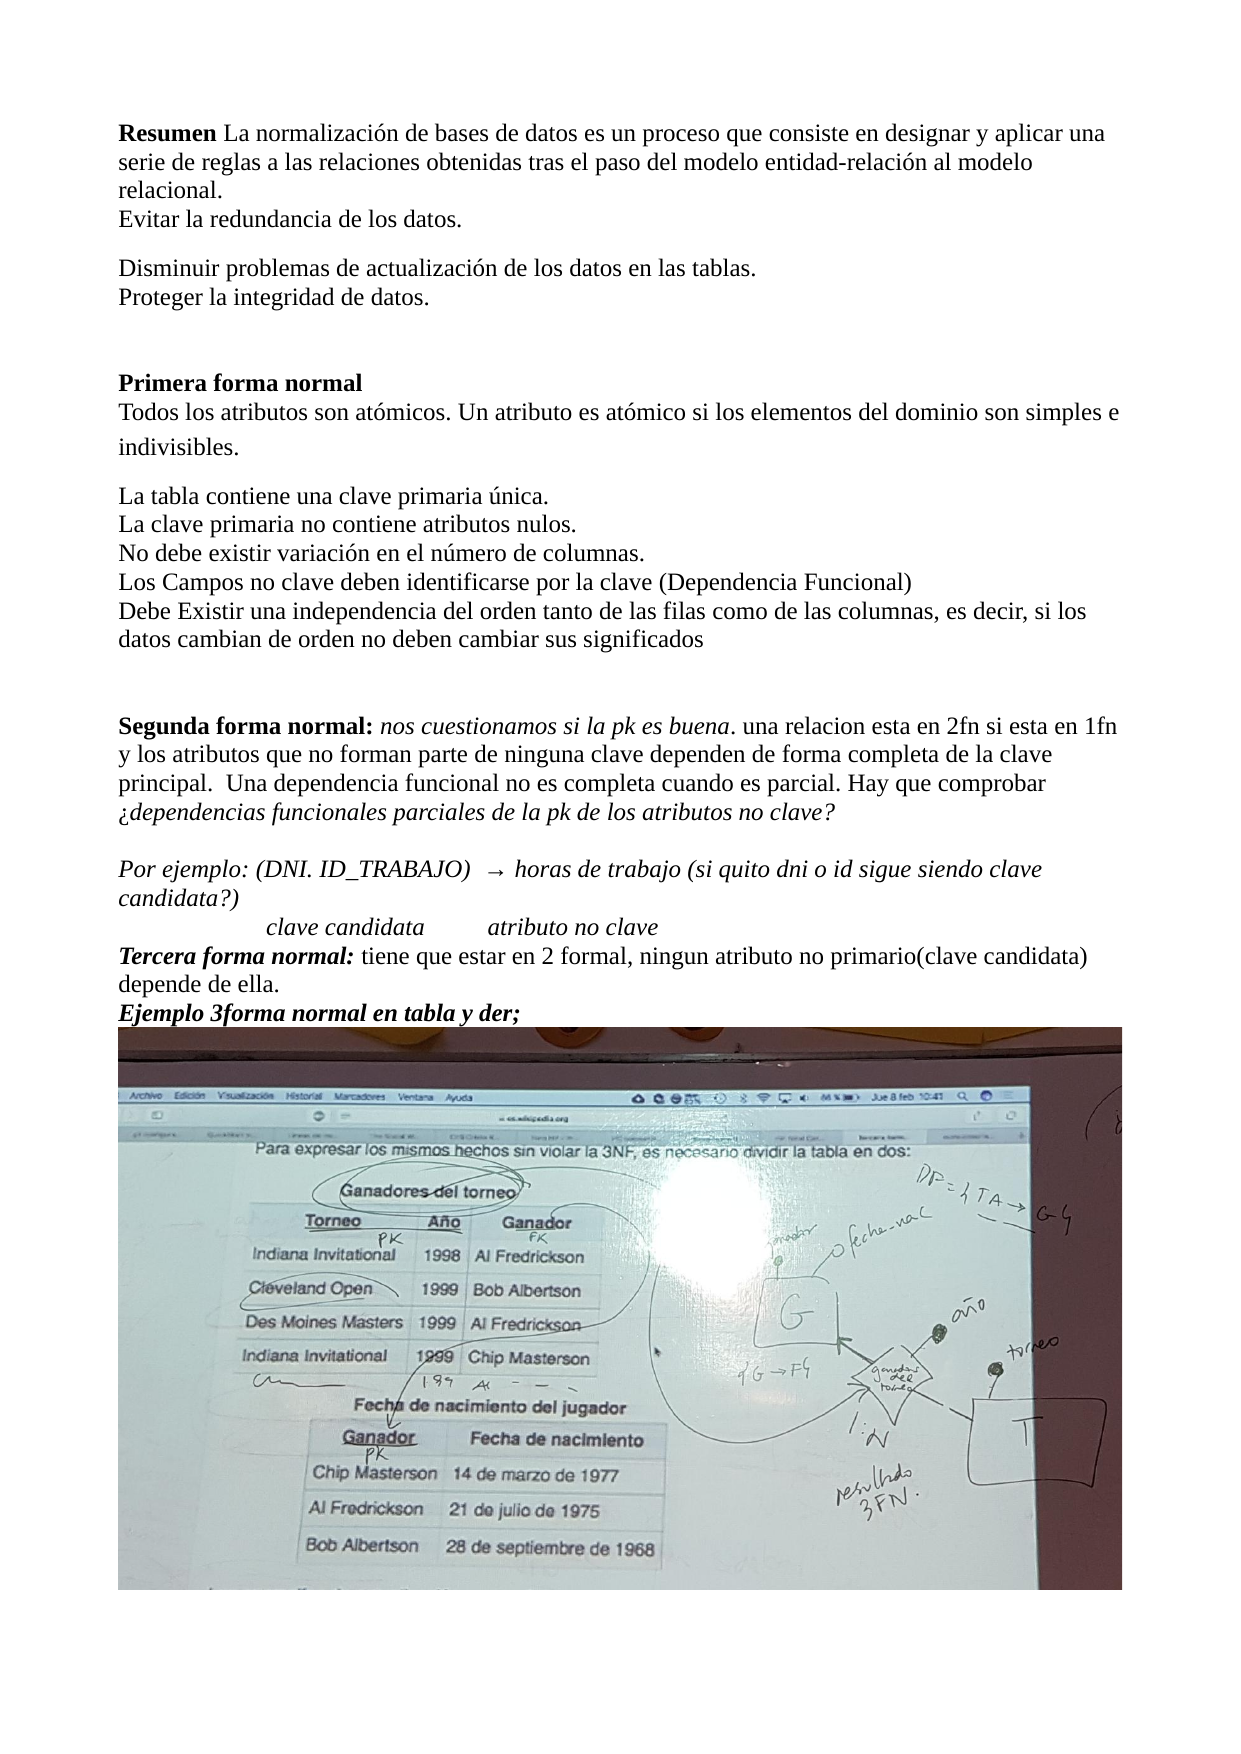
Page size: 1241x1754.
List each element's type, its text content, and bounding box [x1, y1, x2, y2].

list La tabla contiene una clave primaria única. [118, 481, 1122, 509]
text Todos los atributos son atómicos. Un atributo es atómico si los elementos del dominio son simples e indivisibles. [118, 397, 1122, 460]
text clave candidata atributo no clave [118, 912, 1122, 941]
list La clave primaria no contiene atributos nulos. [118, 509, 1122, 538]
list Debe Existir una independencia del orden tanto de las filas como de las columnas, es decir, si los datos cambian de orden no deben cambiar sus significados [118, 596, 1122, 653]
text Ejemplo 3forma normal en tabla y der; [118, 998, 1122, 1027]
text Segunda forma normal: nos cuestionamos si la pk es buena. una relacion esta en 2fn si esta en 1fn y los atributos que no forman parte de ninguna clave dependen de forma completa de la clave principal. Una dependencia funcional no es completa cuando es parcial. Hay que comprobar ¿dependencias funcionales parciales de la pk de los atributos no clave? [118, 711, 1122, 826]
text Primera forma normal [118, 368, 1122, 397]
list No debe existir variación en el número de columnas. [118, 538, 1122, 567]
list Los Campos no clave deben identificarse por la clave (Dependencia Funcional) [118, 567, 1122, 596]
list Disminuir problemas de actualización de los datos en las tablas. [118, 253, 1122, 282]
text Tercera forma normal: tiene que estar en 2 formal, ningun atributo no primario(clave candidata) depende de ella. [118, 941, 1122, 998]
text Por ejemplo: (DNI. ID_TRABAJO) → horas de trabajo (si quito dni o id sigue siendo clave candidata?) [118, 854, 1122, 912]
text Resumen La normalización de bases de datos es un proceso que consiste en designar y aplicar una serie de reglas a las relaciones obtenidas tras el paso del modelo entidad-relación al modelo relacional. [118, 118, 1122, 204]
picture [118, 1027, 1123, 1590]
text Evitar la redundancia de los datos. [118, 204, 1122, 233]
list Proteger la integridad de datos. [118, 282, 1122, 311]
